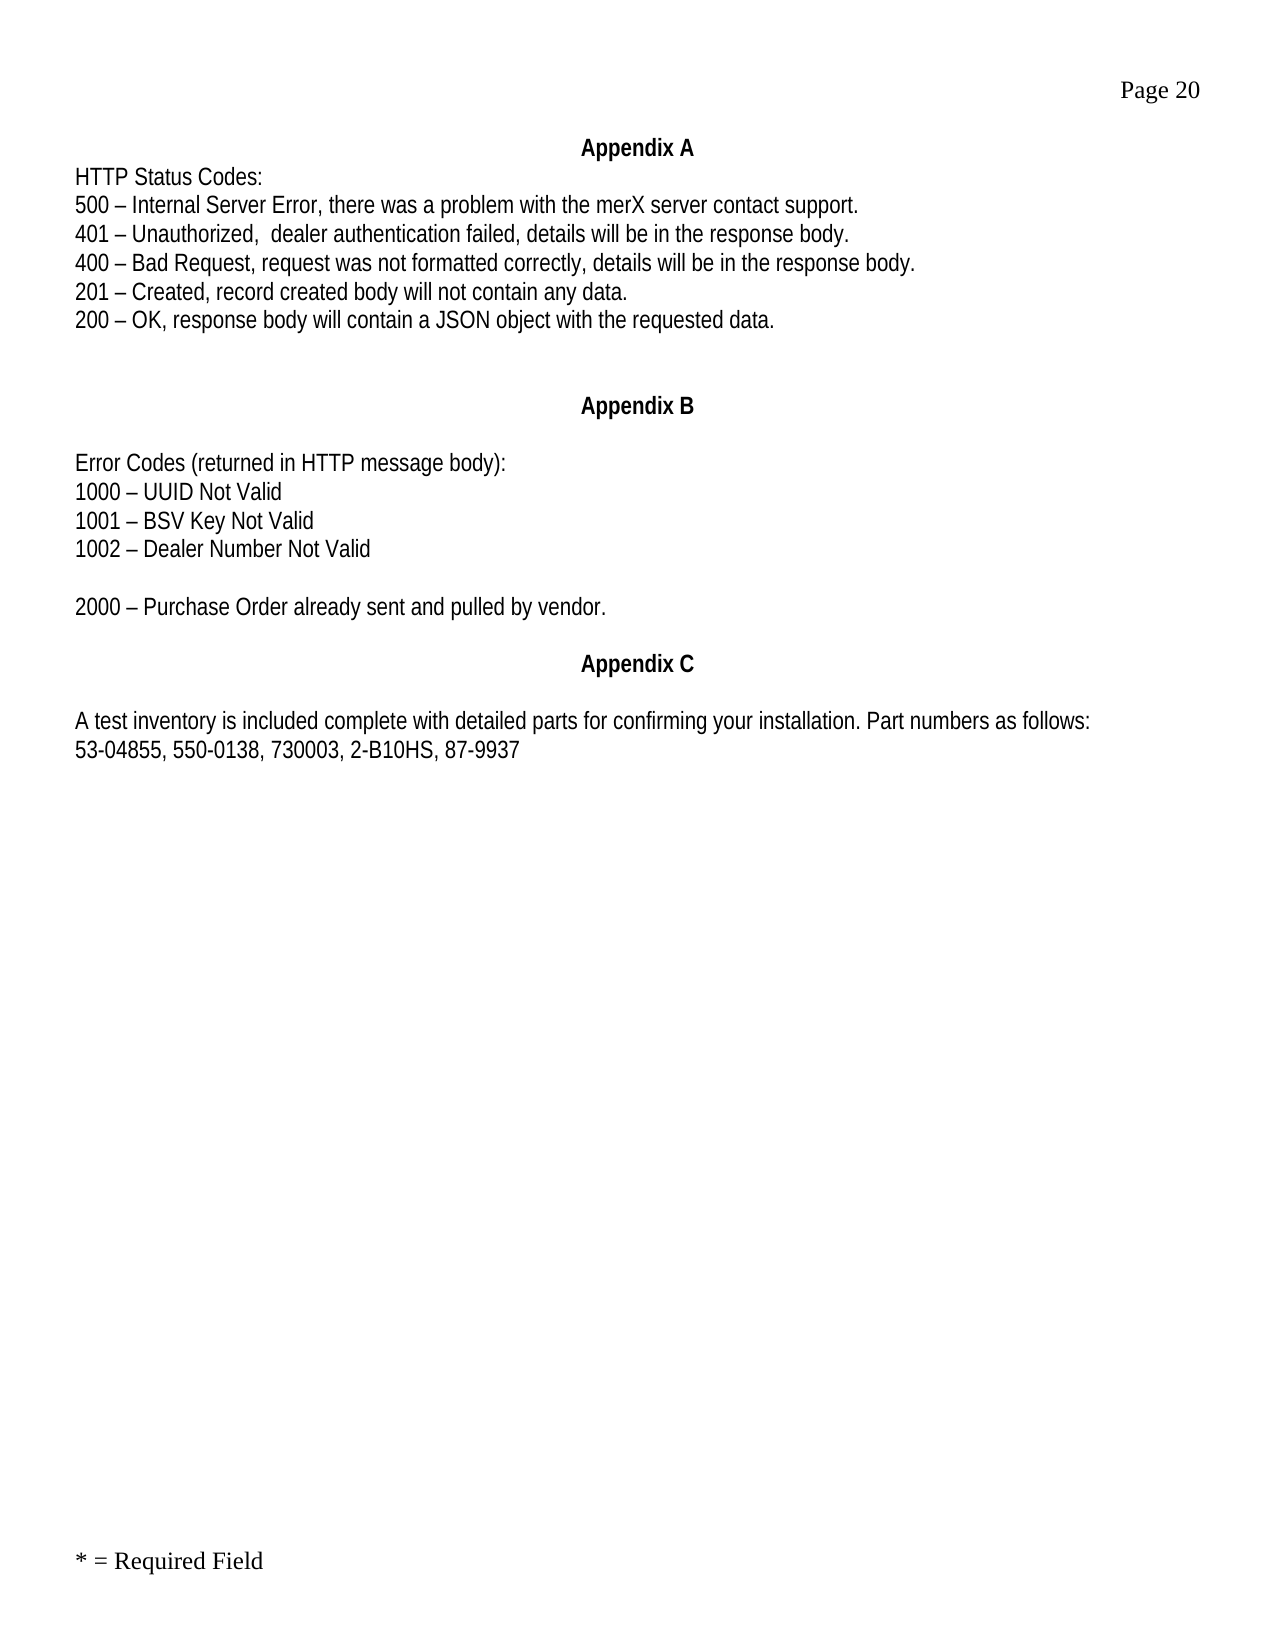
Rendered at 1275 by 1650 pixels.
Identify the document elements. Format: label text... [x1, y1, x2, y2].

text 200 – OK, response body will contain a JSON object with the requested data. [75, 305, 1200, 334]
text 201 – Created, record created body will not contain any data. [75, 276, 1200, 305]
text 1002 – Dealer Number Not Valid [75, 534, 1200, 563]
text 1000 – UUID Not Valid [75, 477, 1200, 506]
text 400 – Bad Request, request was not formatted correctly, details will be in the response body. [75, 248, 1200, 276]
text 401 – Unauthorized, dealer authentication failed, details will be in the response body. [75, 219, 1200, 248]
text 53-04855, 550-0138, 730003, 2-B10HS, 87-9937 [75, 735, 1200, 763]
text HTTP Status Codes: [75, 162, 1200, 191]
text 1001 – BSV Key Not Valid [75, 506, 1200, 534]
text A test inventory is included complete with detailed parts for confirming your installation. Part numbers as follows: [75, 706, 1200, 735]
text 500 – Internal Server Error, there was a problem with the merX server contact support. [75, 191, 1200, 219]
text Appendix A [75, 133, 1200, 162]
text Error Codes (returned in HTTP message body): [75, 448, 1200, 477]
text Appendix B [75, 391, 1200, 420]
text Appendix C [75, 649, 1200, 677]
text 2000 – Purchase Order already sent and pulled by vendor. [75, 592, 1200, 620]
